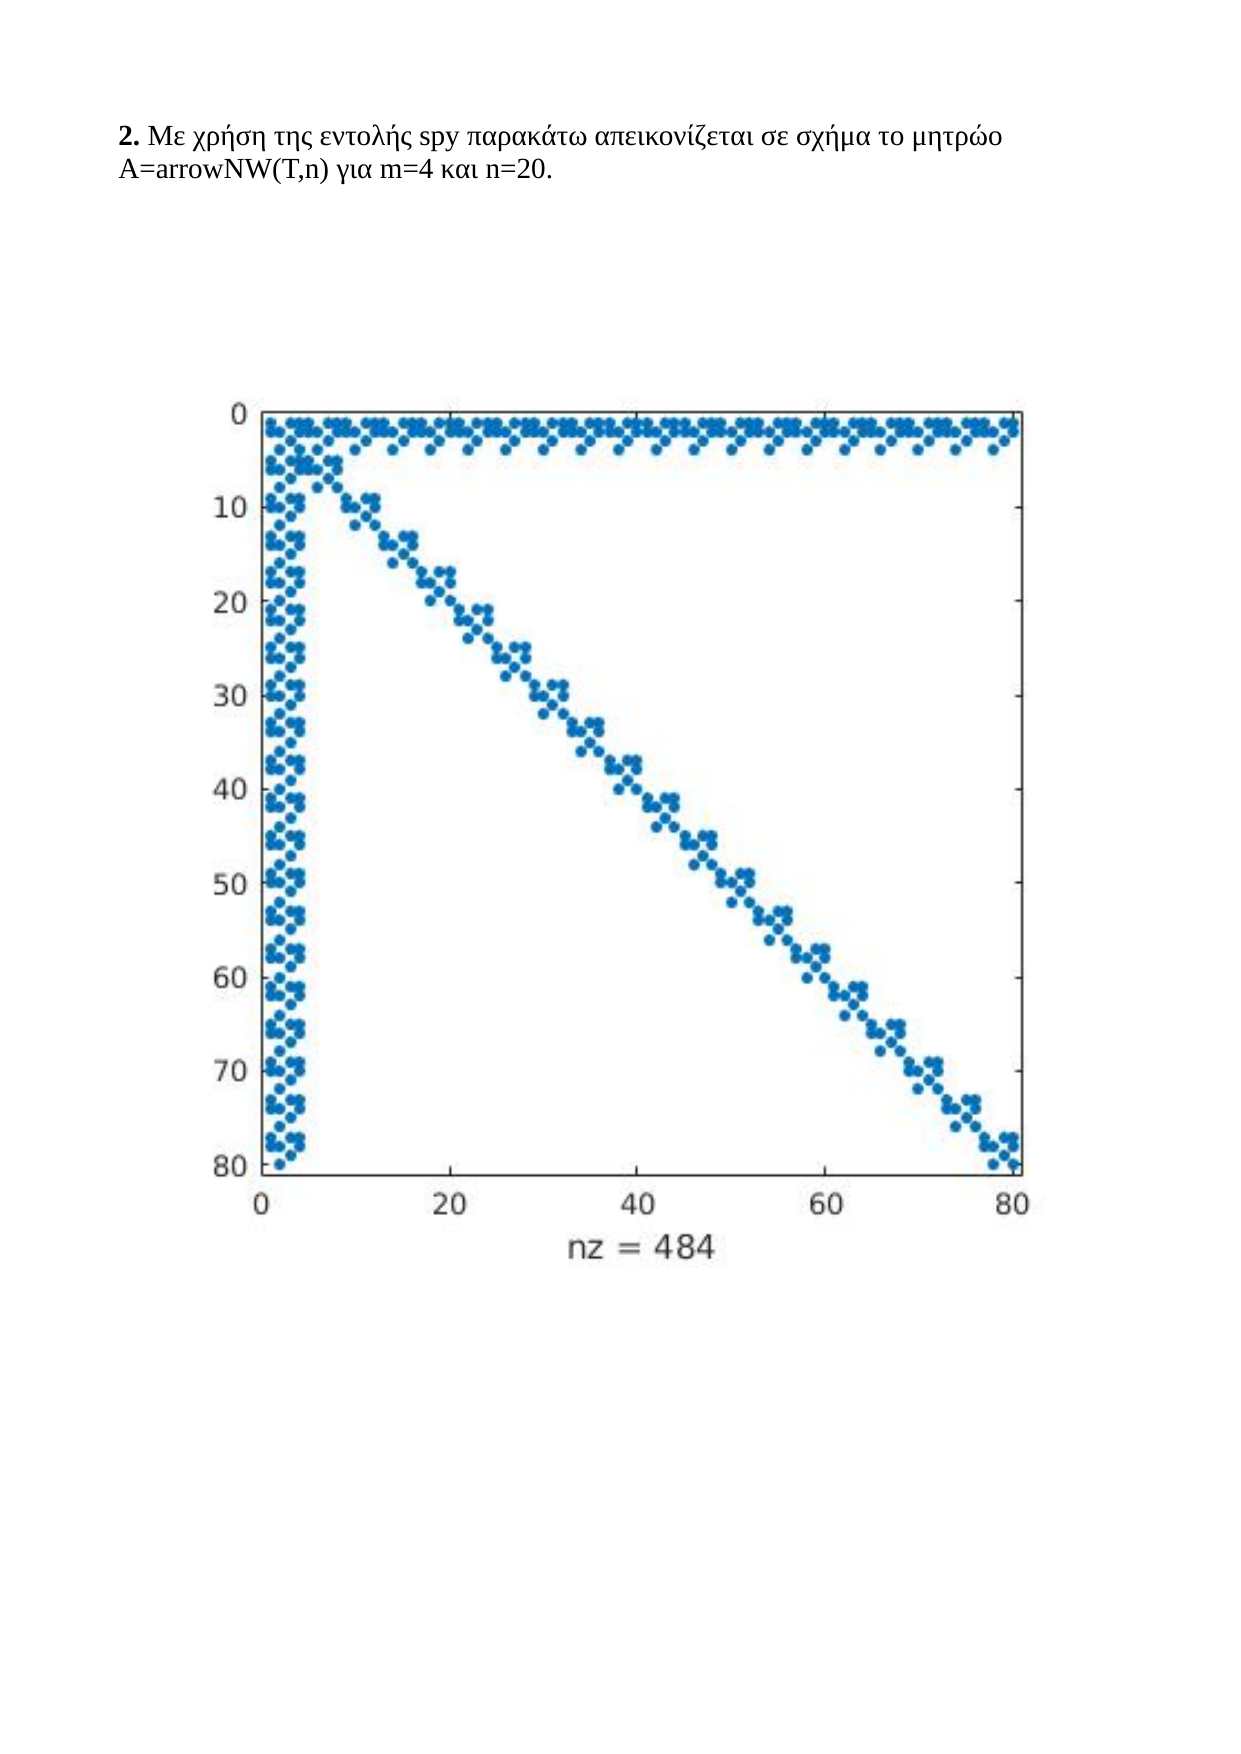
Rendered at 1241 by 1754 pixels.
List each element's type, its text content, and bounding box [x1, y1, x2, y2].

text 2. Με χρήση της εντολής spy παρακάτω απεικονίζεται σε σχήμα το μητρώο Α=arrowNW(T,n) για m=4 και n=20. [118, 118, 1122, 185]
picture [0, 346, 1241, 1277]
